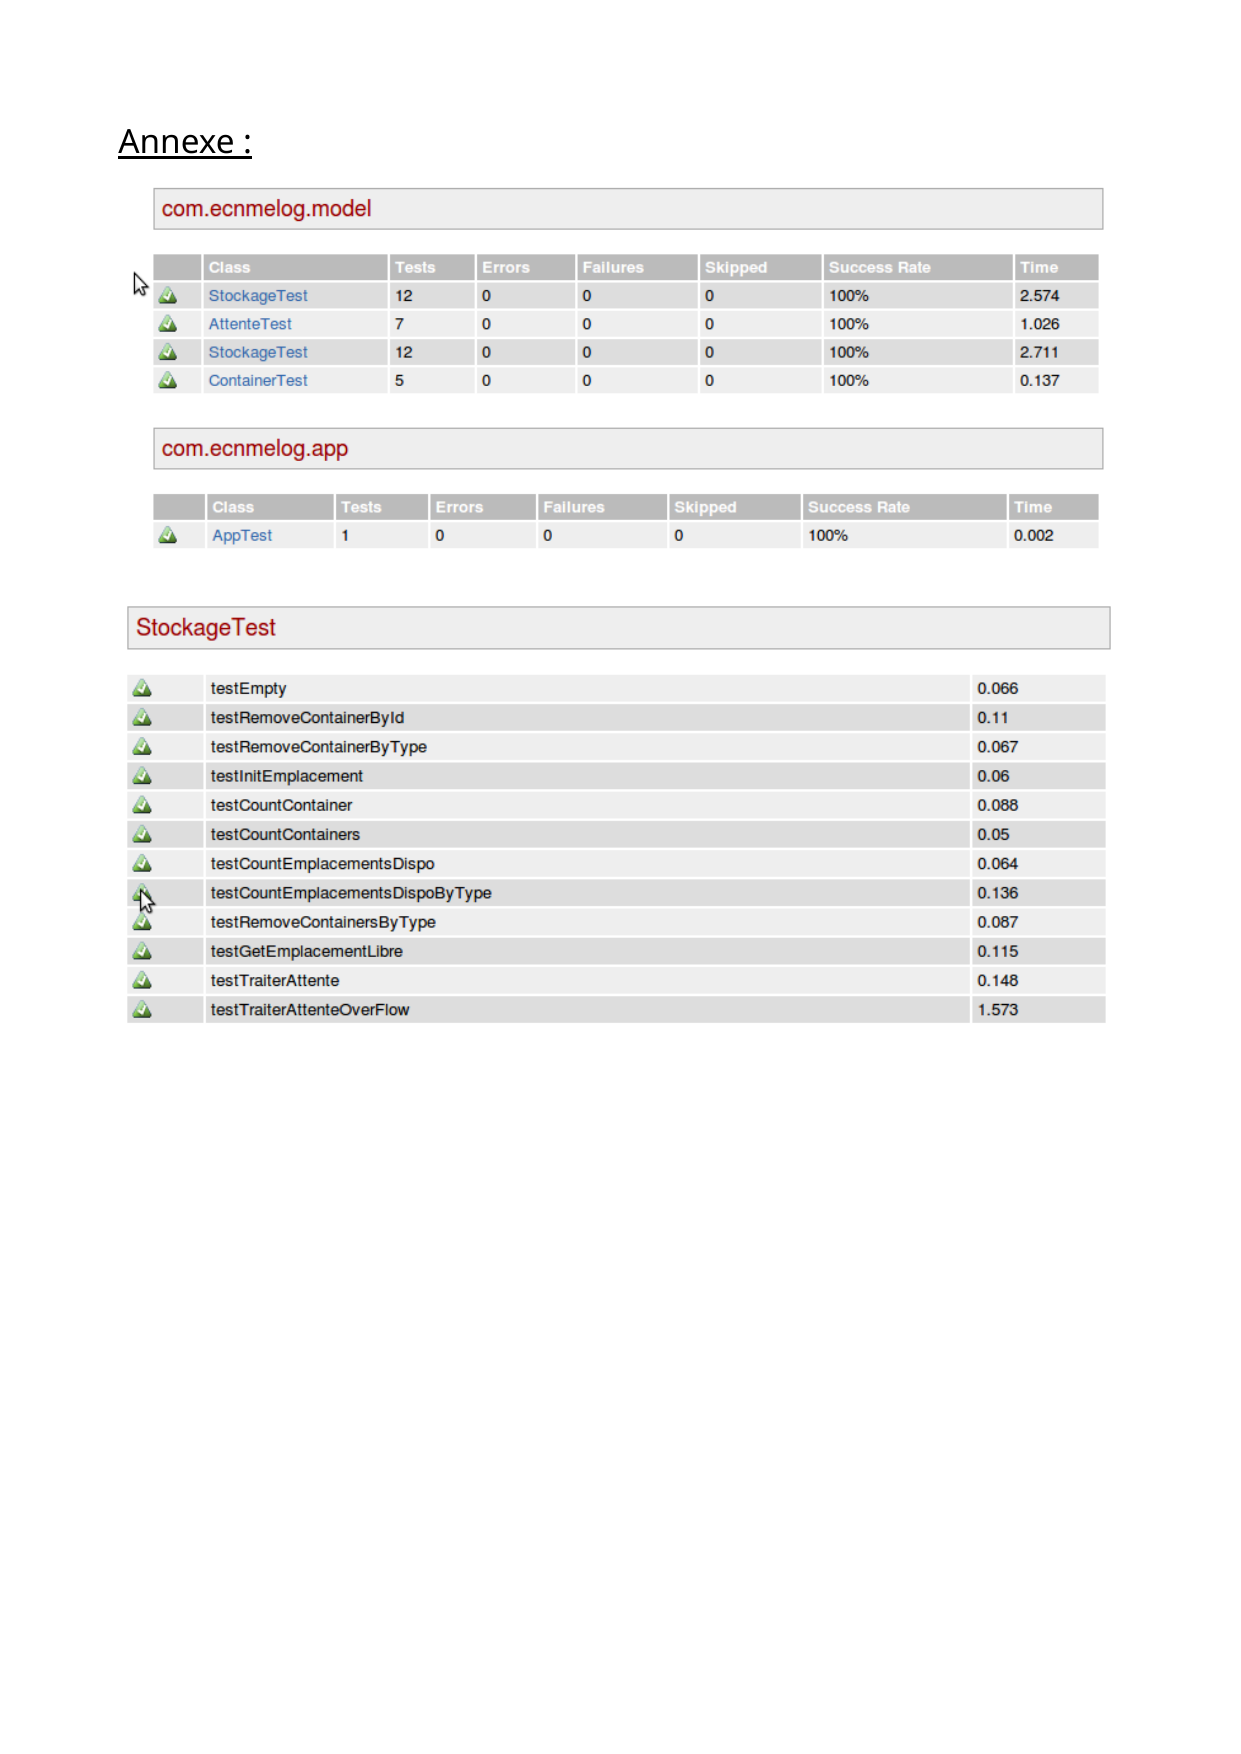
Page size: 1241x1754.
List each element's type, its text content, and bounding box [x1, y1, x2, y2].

text Annexe : [118, 118, 1122, 163]
picture [116, 595, 1121, 1037]
picture [118, 177, 1122, 563]
